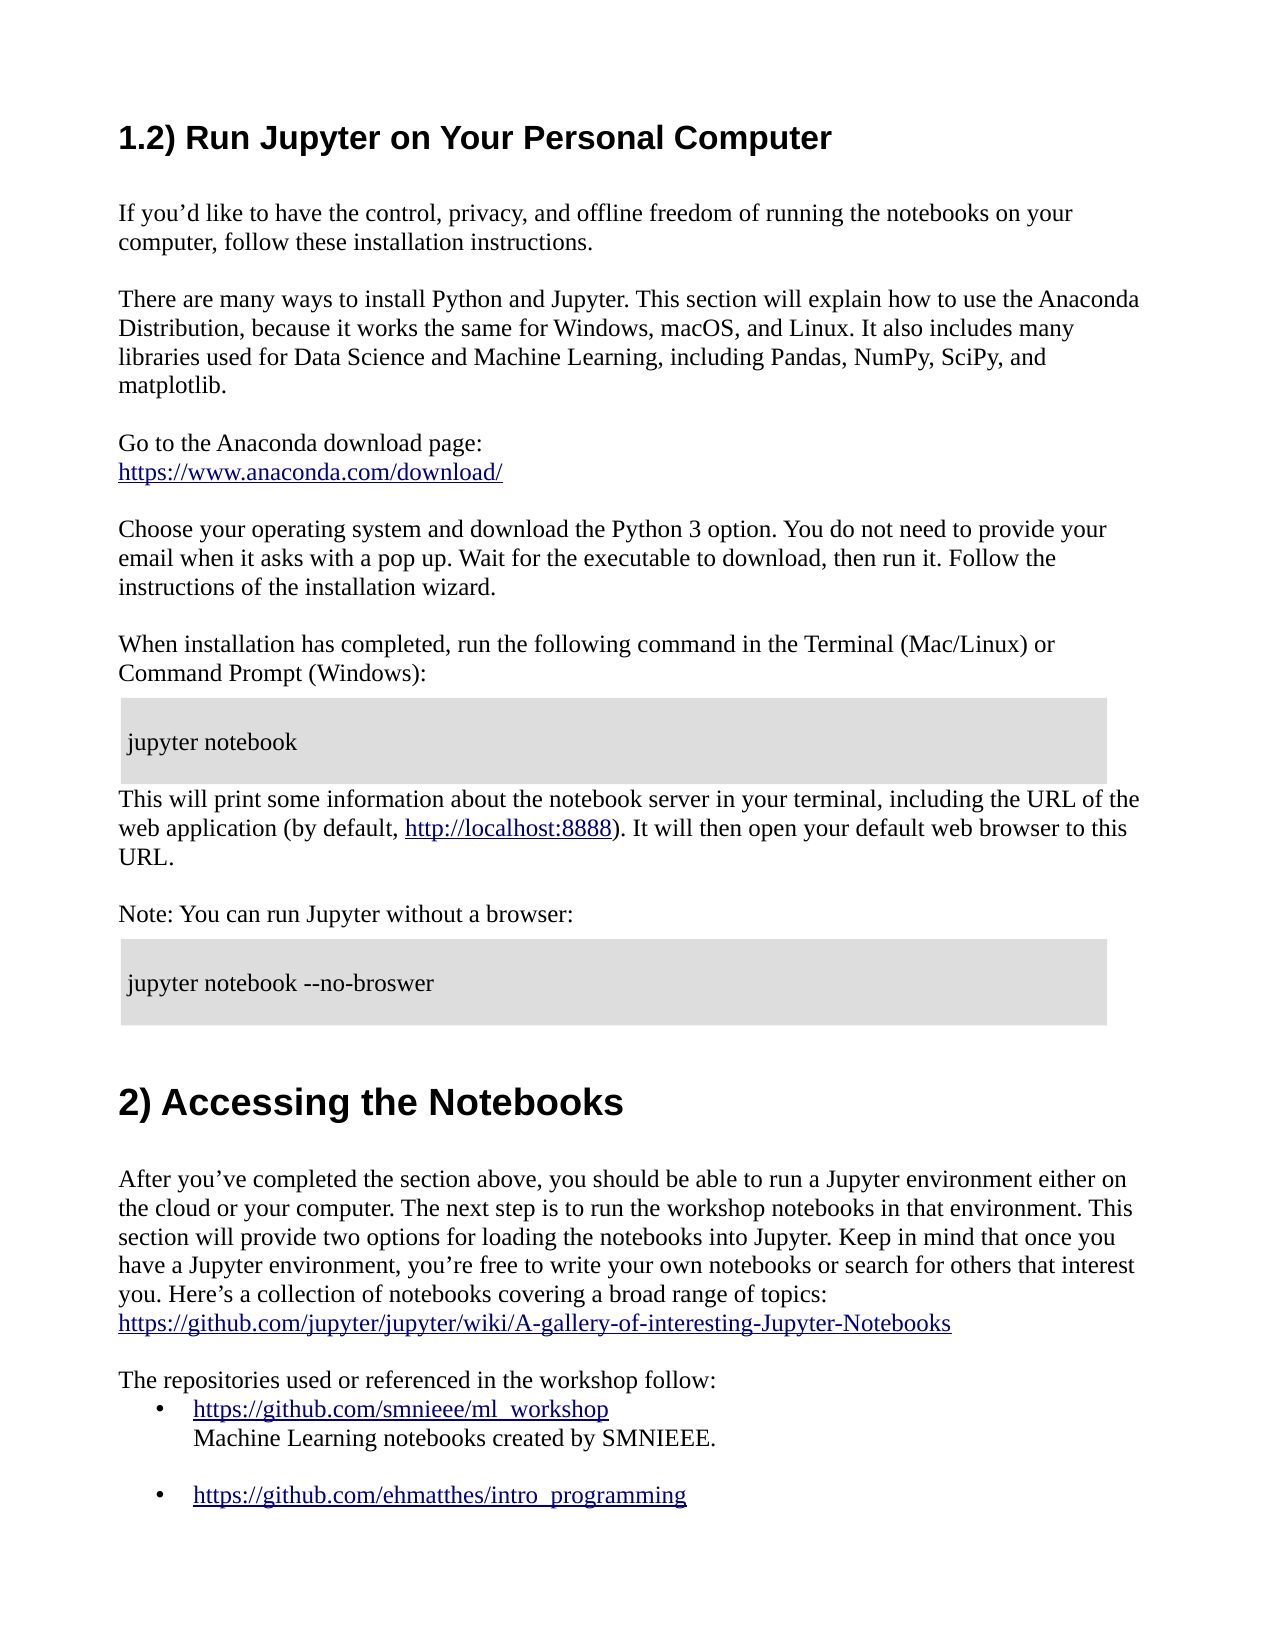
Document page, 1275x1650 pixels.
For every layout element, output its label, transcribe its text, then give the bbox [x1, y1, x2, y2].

subtitle 2) Accessing the Notebooks [118, 1079, 1157, 1123]
text When installation has completed, run the following command in the Terminal (Mac/Linux) or Command Prompt (Windows): [118, 629, 1157, 687]
text The repositories used or referenced in the workshop follow: [118, 1365, 1157, 1394]
text Note: You can run Jupyter without a browser: [118, 899, 1157, 928]
text Go to the Anaconda download page: [118, 428, 1157, 457]
list https://github.com/ehmatthes/intro_programming [156, 1480, 1157, 1509]
text Choose your operating system and download the Python 3 option. You do not need to provide your email when it asks with a pop up. Wait for the executable to download, then run it. Follow the instructions of the installation wizard. [118, 514, 1157, 601]
subtitle 1.2) Run Jupyter on Your Personal Computer [118, 118, 1157, 157]
list Machine Learning notebooks created by SMNIEEE. [156, 1423, 1157, 1452]
text https://www.anaconda.com/download/ [118, 457, 1157, 486]
text If you’d like to have the control, privacy, and offline freedom of running the notebooks on your computer, follow these installation instructions. [118, 198, 1157, 256]
text This will print some information about the notebook server in your terminal, including the URL of the web application (by default, http://localhost:8888). It will then open your default web browser to this URL. [118, 687, 1157, 871]
text There are many ways to install Python and Jupyter. This section will explain how to use the Anaconda Distribution, because it works the same for Windows, macOS, and Linux. It also includes many libraries used for Data Science and Machine Learning, including Pandas, NumPy, SciPy, and matplotlib. [118, 284, 1157, 399]
list https://github.com/smnieee/ml_workshop [156, 1394, 1157, 1423]
text After you’ve completed the section above, you should be able to run a Jupyter environment either on the cloud or your computer. The next step is to run the workshop notebooks in that environment. This section will provide two options for loading the notebooks into Jupyter. Keep in mind that once you have a Jupyter environment, you’re free to write your own notebooks or search for others that interest you. Here’s a collection of notebooks covering a broad range of topics: https://github.com/jupyter/jupyter/wiki/A-gallery-of-interesting-Jupyter-Notebooks [118, 1164, 1157, 1337]
